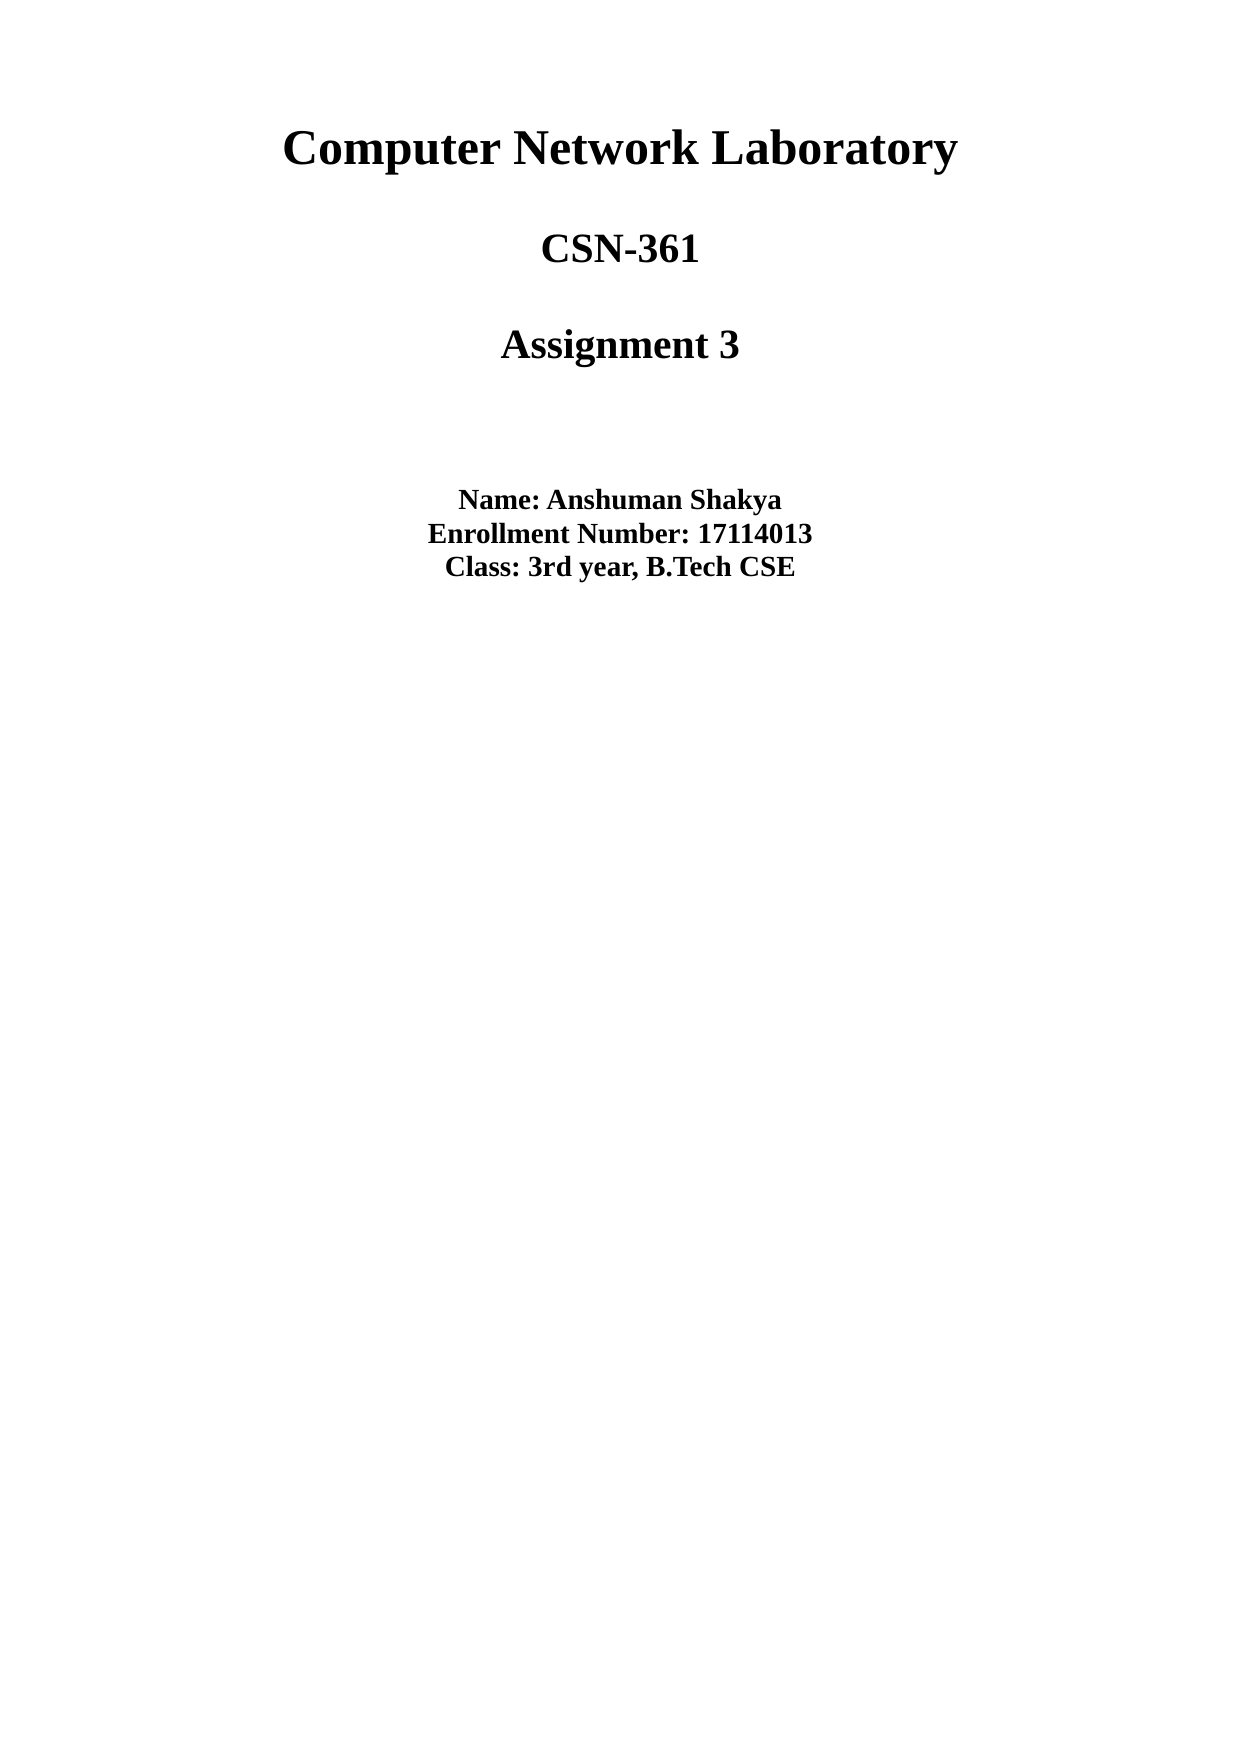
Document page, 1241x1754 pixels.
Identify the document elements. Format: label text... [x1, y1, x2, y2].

text Assignment 3 [118, 319, 1122, 367]
text CSN-361 [118, 223, 1122, 271]
text Name: Anshuman Shakya [118, 482, 1122, 516]
text Enrollment Number: 17114013 [118, 516, 1122, 549]
text Computer Network Laboratory [118, 118, 1122, 176]
text Class: 3rd year, B.Tech CSE [118, 549, 1122, 583]
